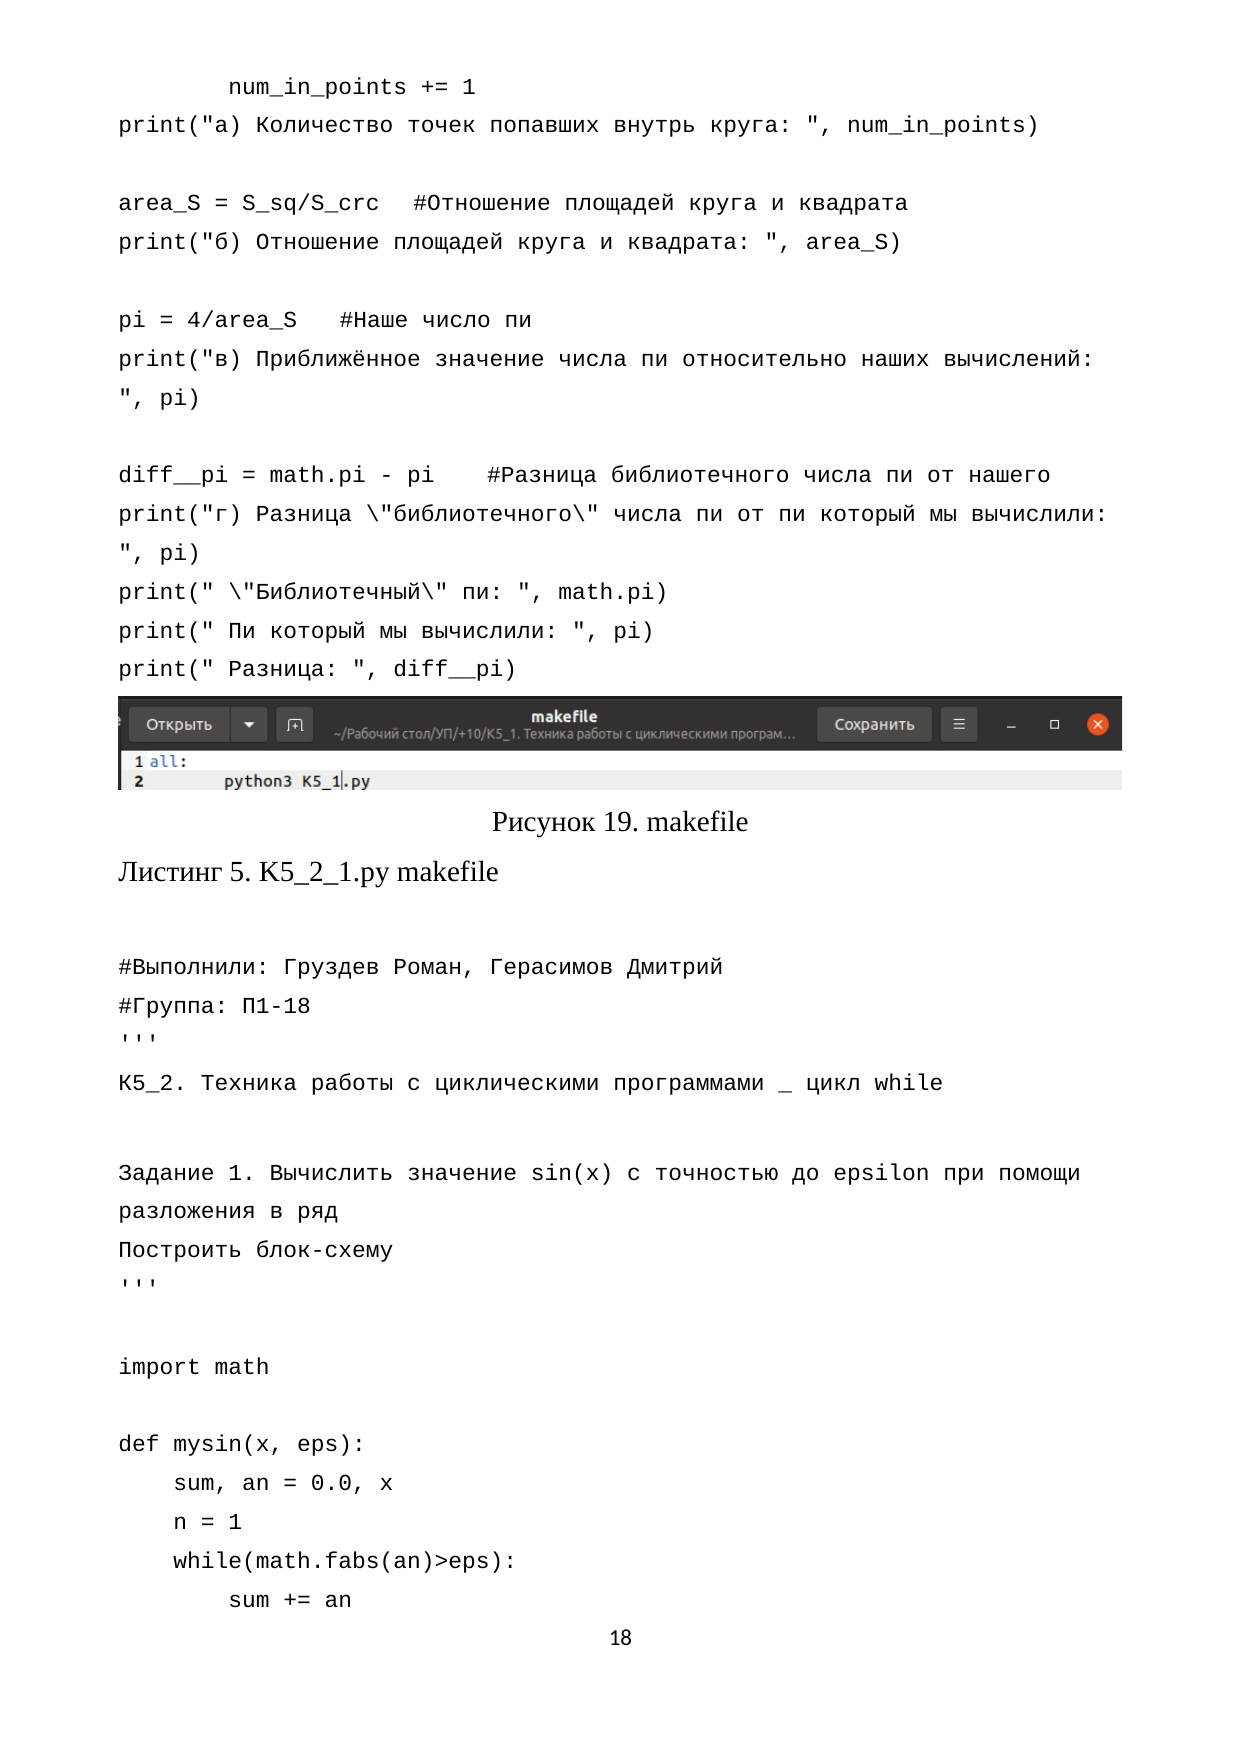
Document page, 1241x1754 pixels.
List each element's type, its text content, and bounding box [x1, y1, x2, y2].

text ''' [118, 1033, 1122, 1059]
text print("a) Количество точек попавших внутрь круга: ", num_in_points) [118, 114, 1122, 140]
text n = 1 [118, 1511, 1122, 1536]
text while(math.fabs(an)>eps): [118, 1549, 1122, 1575]
text print(" Разница: ", diff__pi) [118, 658, 1122, 684]
text #Выполнили: Груздев Роман, Герасимов Дмитрий [118, 955, 1122, 981]
text num_in_points += 1 [118, 75, 1122, 101]
text Рисунок 19. makefile [118, 804, 1122, 838]
text print("в) Приближённое значение числа пи относительно наших вычислений: ", pi) [118, 347, 1122, 412]
text Листинг 5. K5_2_1.py makefile [118, 854, 1122, 888]
text Построить блок-схему [118, 1238, 1122, 1264]
text print(" Пи который мы вычислили: ", pi) [118, 619, 1122, 645]
text К5_2. Техника работы с циклическими программами _ цикл while [118, 1072, 1122, 1098]
text sum += an [118, 1588, 1122, 1614]
text import math [118, 1355, 1122, 1381]
text ''' [118, 1277, 1122, 1303]
text area_S = S_sq/S_crc #Отношение площадей круга и квадрата [118, 192, 1122, 217]
text sum, an = 0.0, x [118, 1472, 1122, 1498]
text diff__pi = math.pi - pi #Разница библиотечного числа пи от нашего [118, 463, 1122, 489]
picture [118, 696, 1123, 790]
text def mysin(x, eps): [118, 1433, 1122, 1459]
text #Группа: П1-18 [118, 994, 1122, 1020]
text print(" \"Библиотечный\" пи: ", math.pi) [118, 580, 1122, 606]
text print("г) Разница \"библиотечного\" числа пи от пи который мы вычислили: ", pi) [118, 502, 1122, 567]
text pi = 4/area_S #Наше число пи [118, 308, 1122, 334]
text print("б) Отношение площадей круга и квадрата: ", area_S) [118, 230, 1122, 256]
text Задание 1. Вычислить значение sin(x) с точностью до epsilon при помощи разложения в ряд [118, 1161, 1122, 1226]
